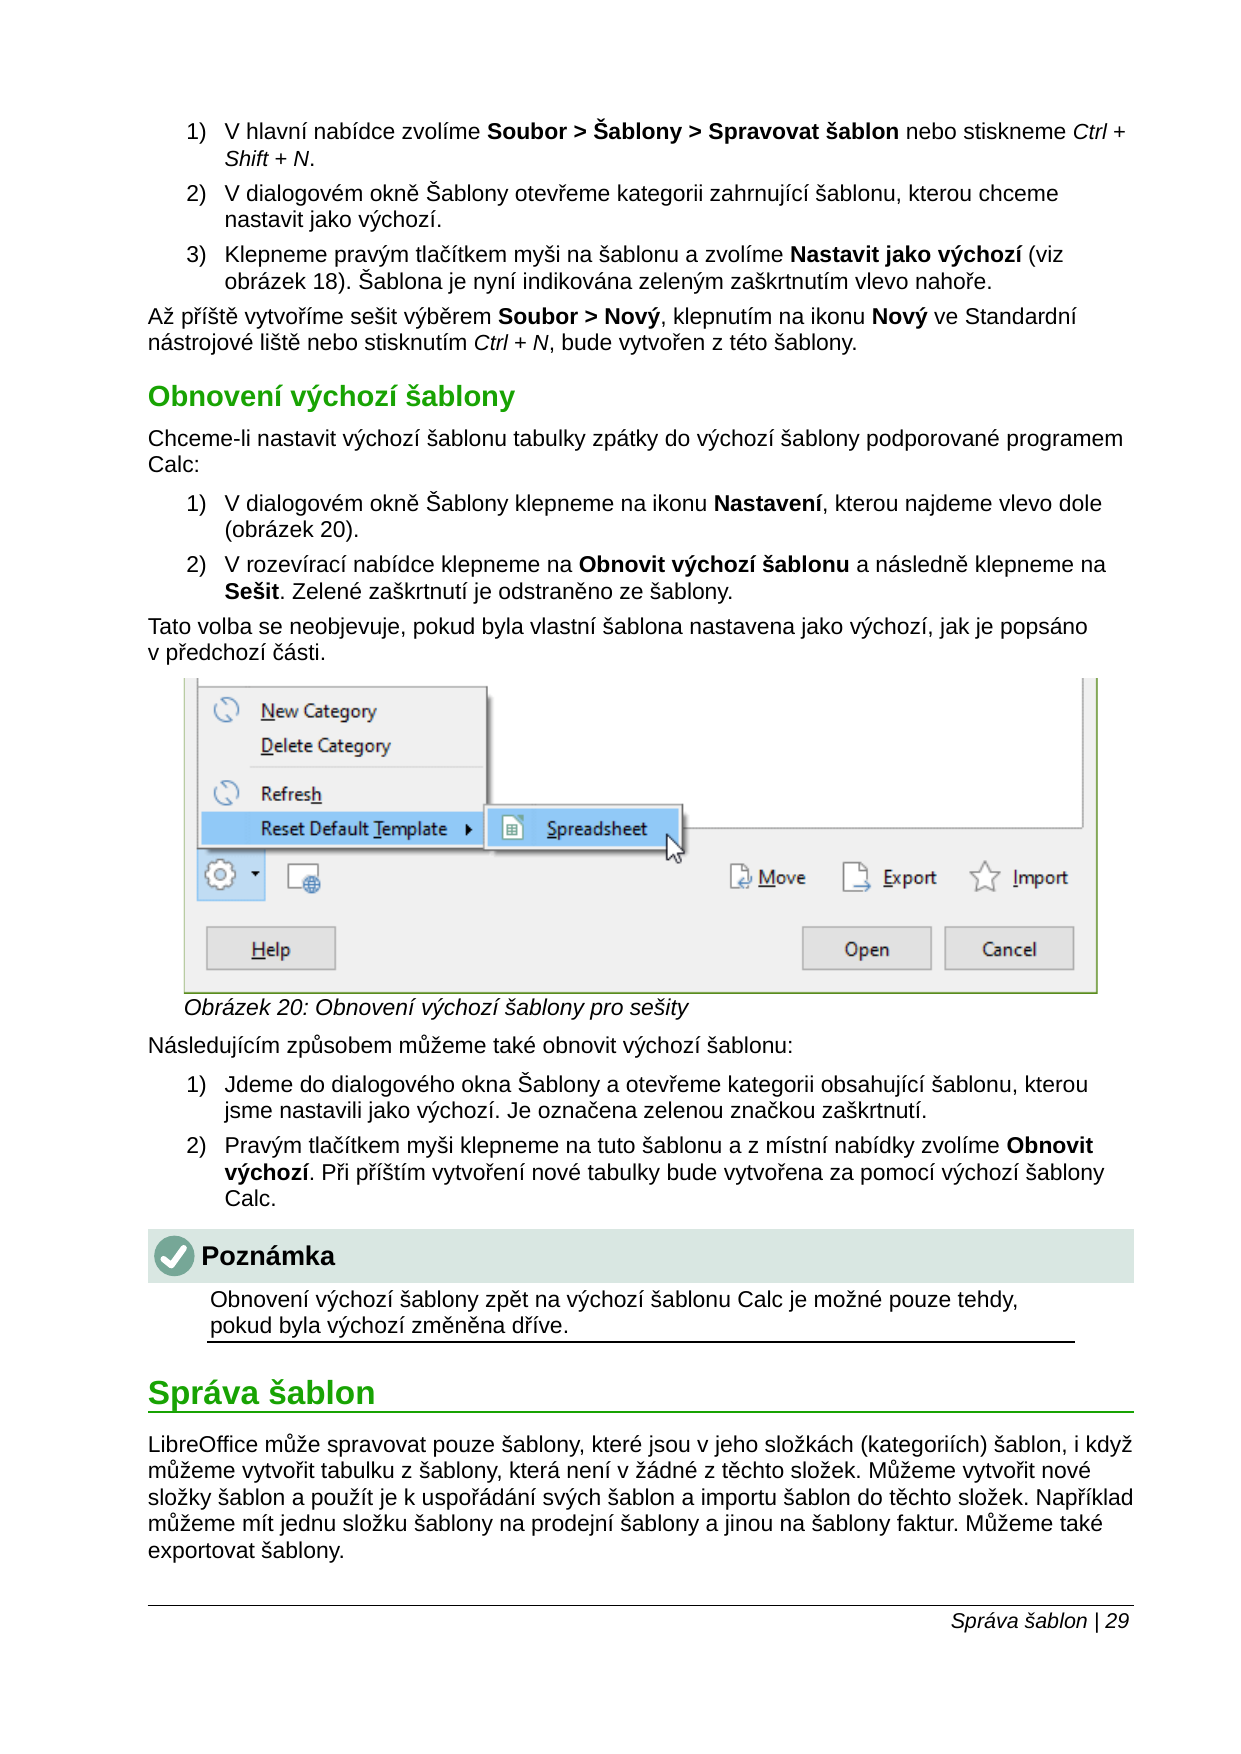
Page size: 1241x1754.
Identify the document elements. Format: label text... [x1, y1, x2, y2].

list V rozevírací nabídce klepneme na Obnovit výchozí šablonu a následně klepneme na Sešit. Zelené zaškrtnutí je odstraněno ze šablony. [207, 551, 1134, 604]
list Pravým tlačítkem myši klepneme na tuto šablonu a z místní nabídky zvolíme Obnovit výchozí. Při příštím vytvoření nové tabulky bude vytvořena za pomocí výchozí šablony Calc. [207, 1132, 1134, 1211]
text Obnovení výchozí šablony zpět na výchozí šablonu Calc je možné pouze tehdy, pokud byla výchozí změněna dříve. [207, 1283, 1075, 1341]
list V hlavní nabídce zvolíme Soubor > Šablony > Spravovat šablon nebo stiskneme Ctrl + Shift + N. [207, 118, 1134, 171]
list Chceme-li nastavit výchozí šablonu tabulky zpátky do výchozí šablony podporované programem Calc: [148, 424, 1134, 477]
text Až příště vytvoříme sešit výběrem Soubor > Nový, klepnutím na ikonu Nový ve Standardní nástrojové liště nebo stisknutím Ctrl + N, bude vytvořen z této šablony. [148, 303, 1134, 356]
list Následujícím způsobem můžeme také obnovit výchozí šablonu: [148, 1032, 1134, 1058]
picture [183, 678, 1098, 994]
list Jdeme do dialogového okna Šablony a otevřeme kategorii obsahující šablonu, kterou jsme nastavili jako výchozí. Je označena zelenou značkou zaškrtnutí. [207, 1071, 1134, 1123]
text Obrázek 20: Obnovení výchozí šablony pro sešity [184, 994, 1098, 1020]
text LibreOffice může spravovat pouze šablony, které jsou v jeho složkách (kategoriích) šablon, i když můžeme vytvořit tabulku z šablony, která není v žádné z těchto složek. Můžeme vytvořit nové složky šablon a použít je k uspořádání svých šablon a importu šablon do těchto složek. Například můžeme mít jednu složku šablony na prodejní šablony a jinou na šablony faktur. Můžeme také exportovat šablony. [148, 1431, 1134, 1563]
list V dialogovém okně Šablony klepneme na ikonu Nastavení, kterou najdeme vlevo dole (obrázek 20). [207, 490, 1134, 542]
list V dialogovém okně Šablony otevřeme kategorii zahrnující šablonu, kterou chceme nastavit jako výchozí. [207, 180, 1134, 232]
text Tato volba se neobjevuje, pokud byla vlastní šablona nastavena jako výchozí, jak je popsáno v předchozí části. [148, 613, 1134, 666]
list Klepneme pravým tlačítkem myši na šablonu a zvolíme Nastavit jako výchozí (viz obrázek 18). Šablona je nyní indikována zeleným zaškrtnutím vlevo nahoře. [207, 241, 1134, 294]
subtitle Správa šablon [148, 1373, 1134, 1411]
subtitle Obnovení výchozí šablony [148, 379, 1134, 413]
subtitle Poznámka [148, 1229, 1134, 1283]
